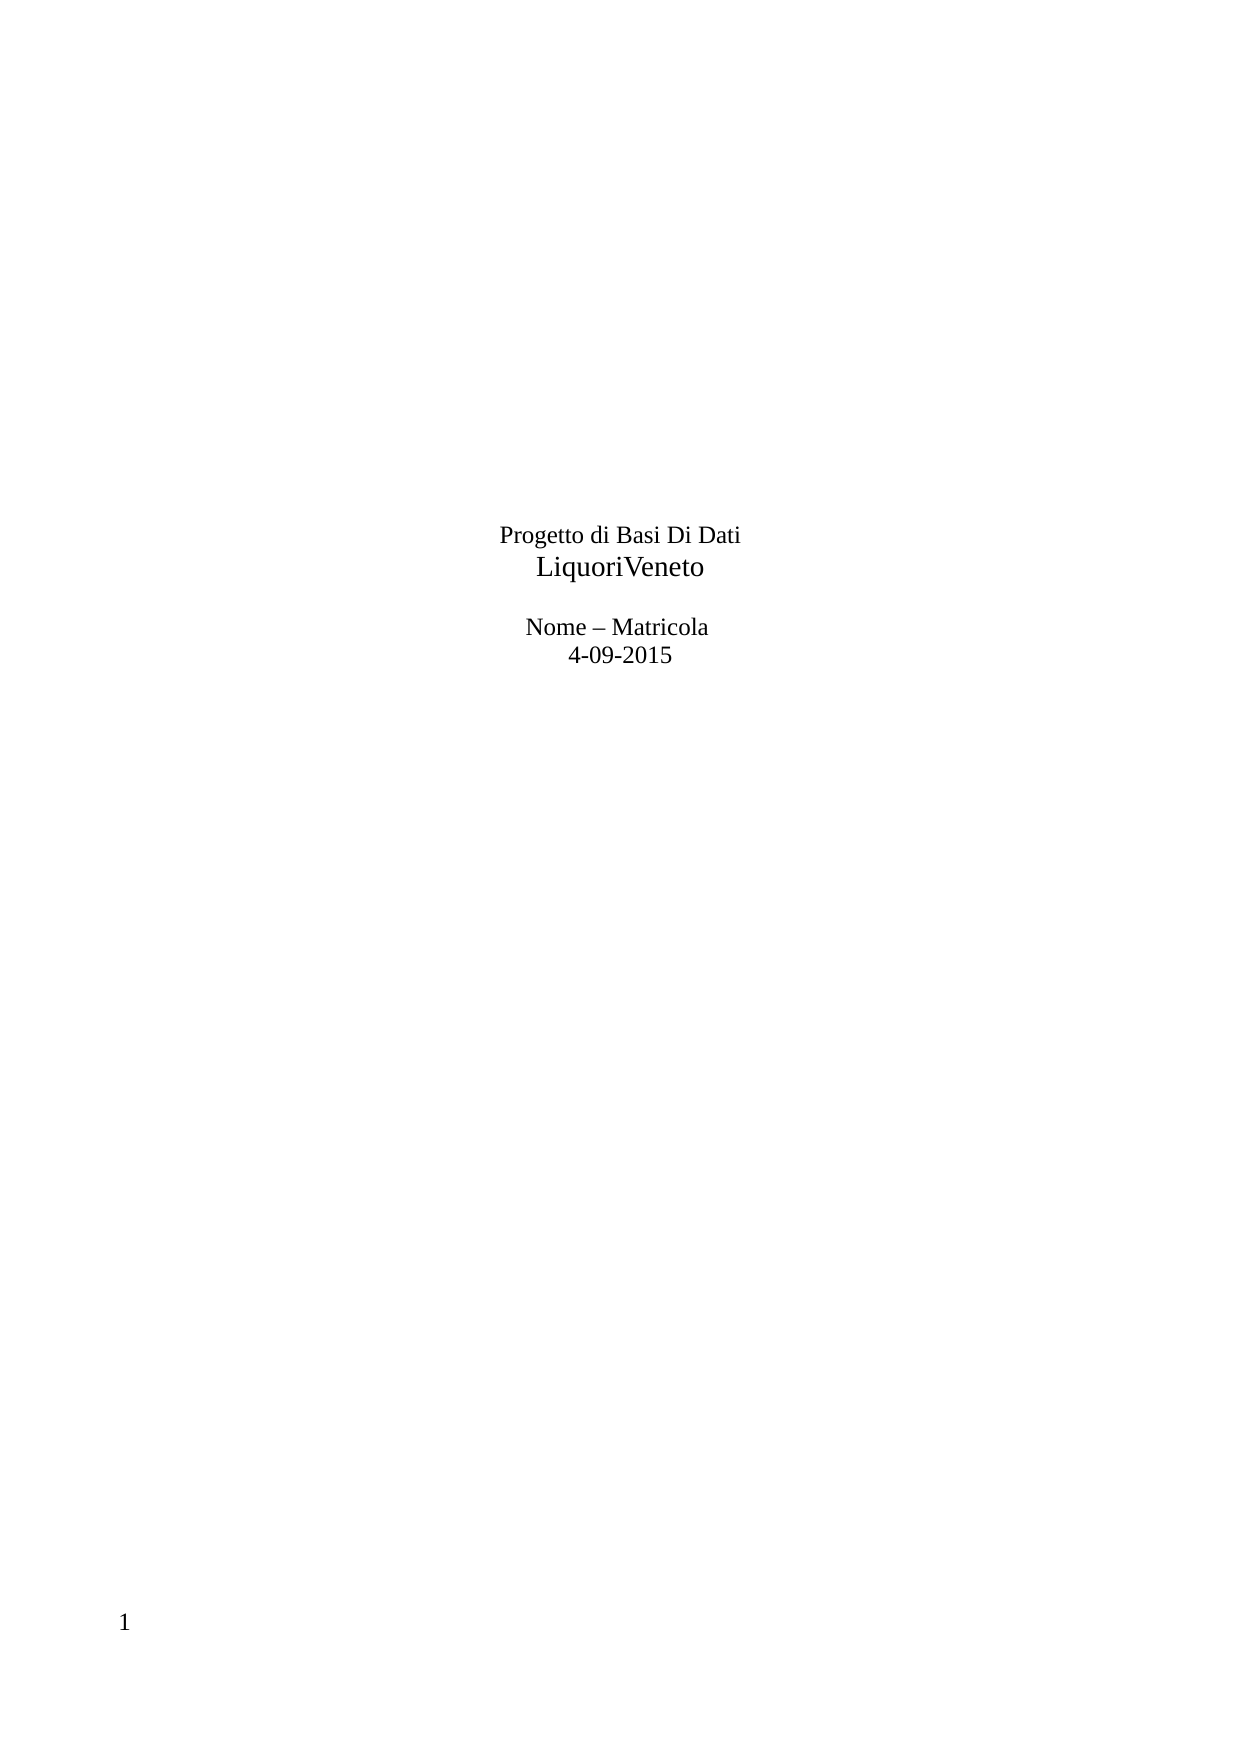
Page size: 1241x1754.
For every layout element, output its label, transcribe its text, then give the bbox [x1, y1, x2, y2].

text 4-09-2015 [118, 640, 1122, 669]
text Nome – Matricola [118, 612, 1122, 640]
text LiquoriVeneto [118, 549, 1122, 583]
text Progetto di Basi Di Dati [118, 521, 1122, 549]
